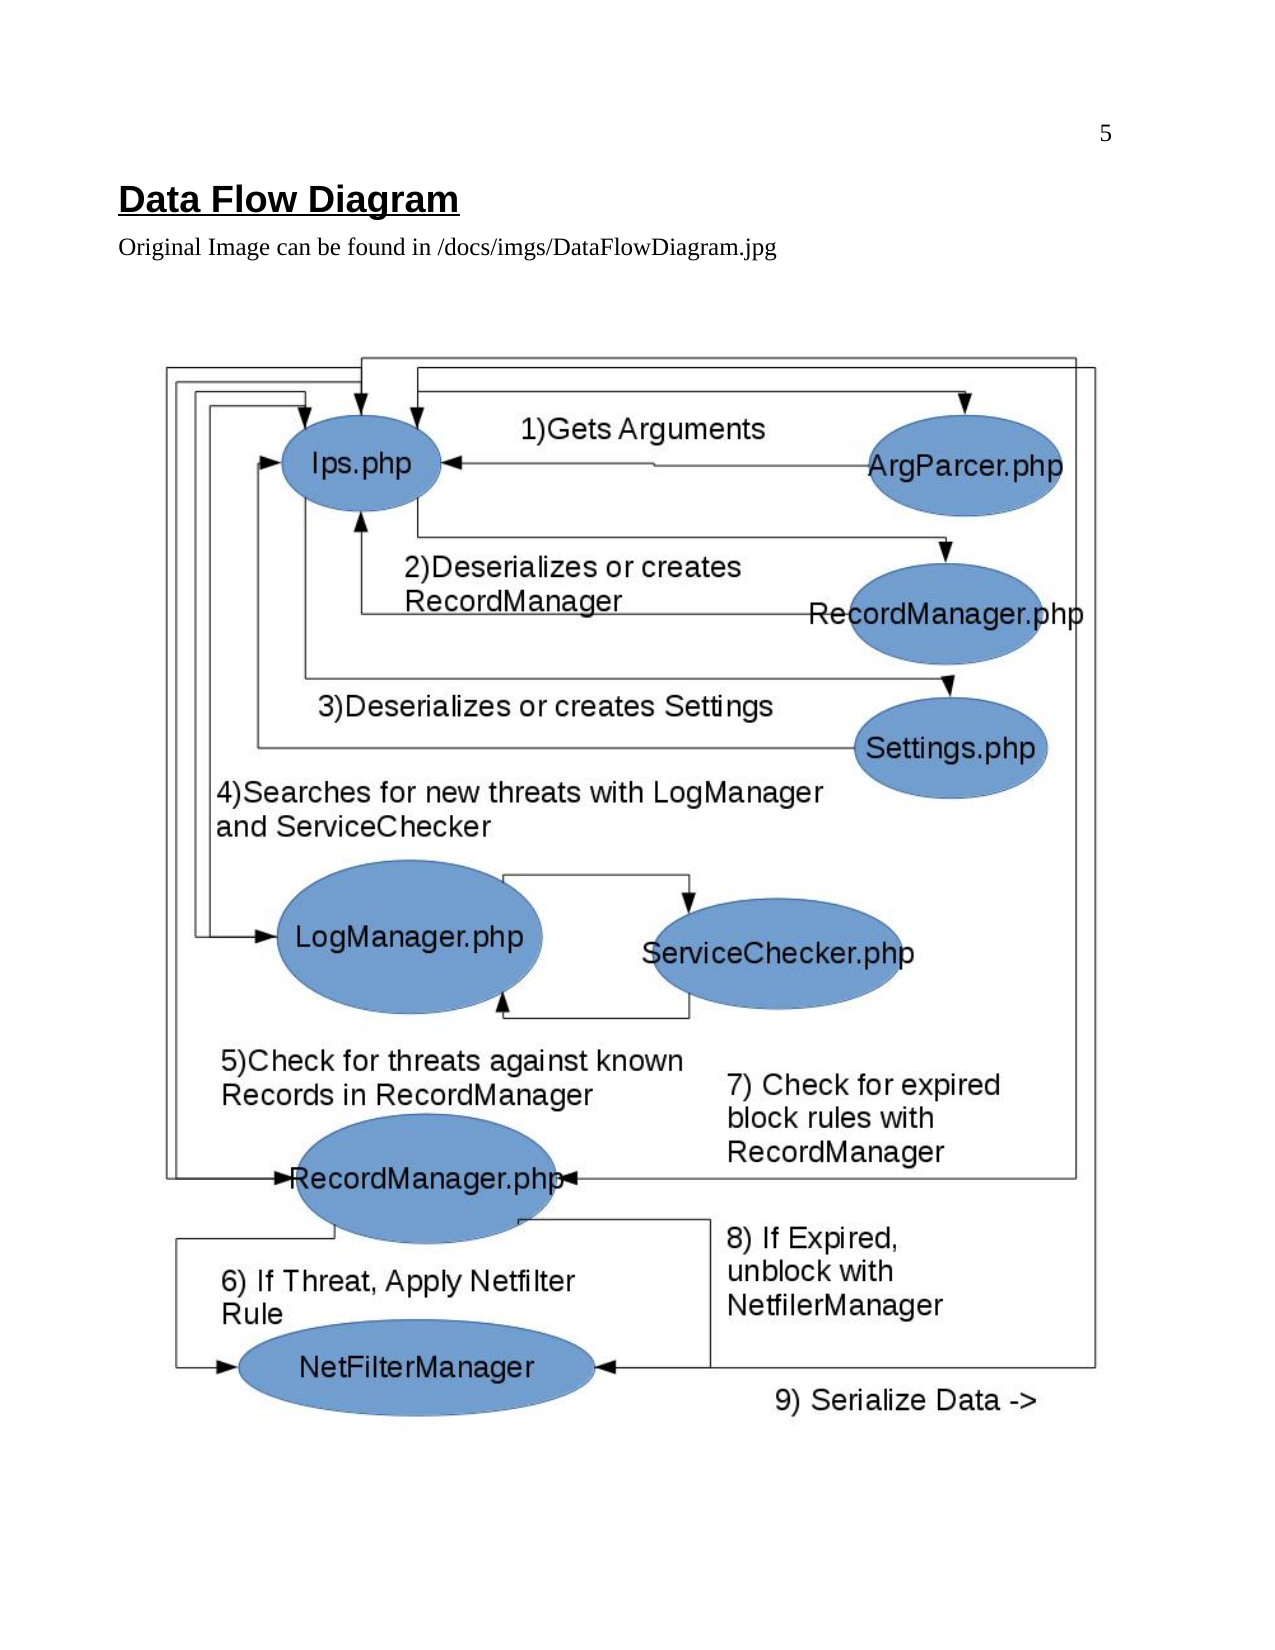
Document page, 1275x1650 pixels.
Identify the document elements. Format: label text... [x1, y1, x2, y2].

picture [118, 281, 1157, 1484]
text Original Image can be found in /docs/imgs/DataFlowDiagram.jpg [118, 232, 1157, 261]
subtitle Data Flow Diagram [118, 176, 1157, 220]
